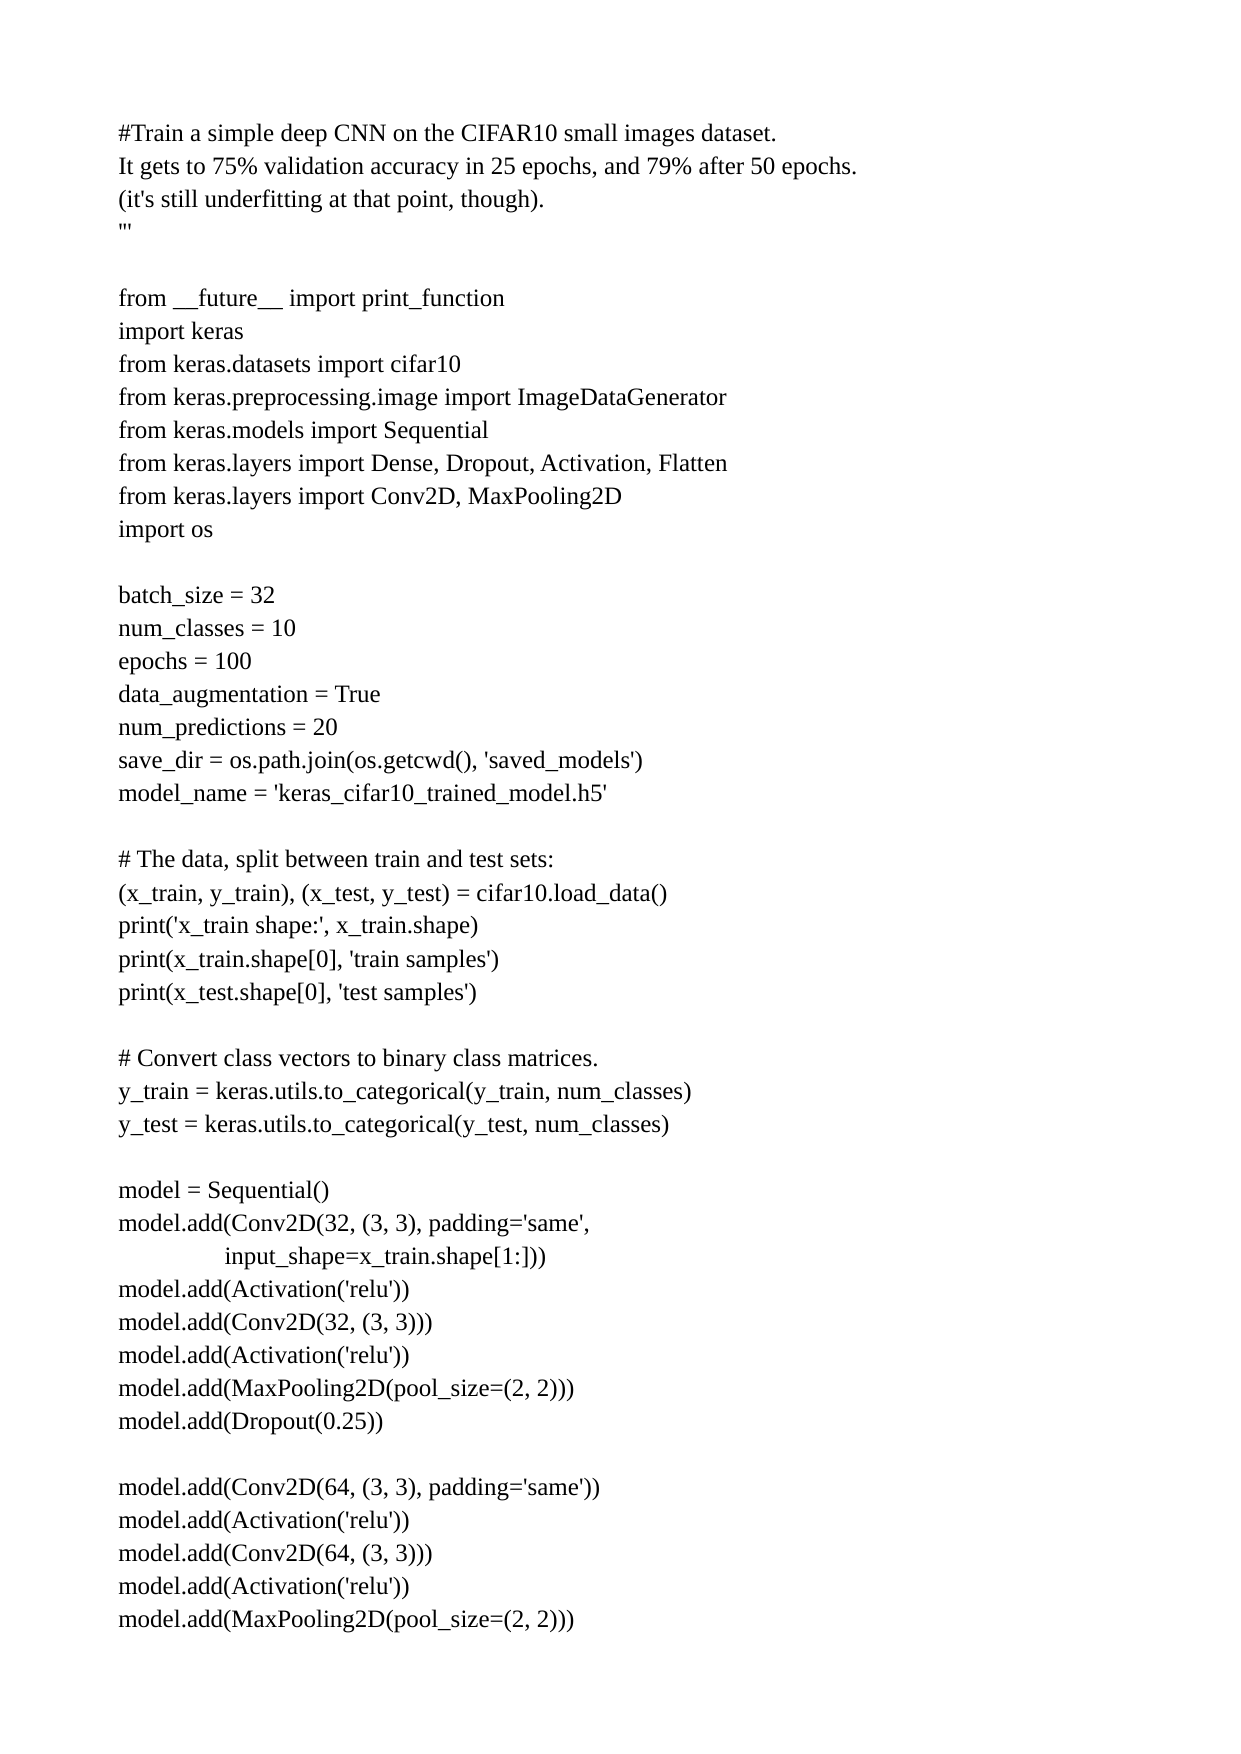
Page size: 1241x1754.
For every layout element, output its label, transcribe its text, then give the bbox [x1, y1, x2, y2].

text model.add(Activation('relu')) [118, 1340, 1122, 1369]
text num_classes = 10 [118, 613, 1122, 642]
text #Train a simple deep CNN on the CIFAR10 small images dataset. [118, 118, 1122, 147]
text epochs = 100 [118, 646, 1122, 675]
text (x_train, y_train), (x_test, y_test) = cifar10.load_data() [118, 878, 1122, 906]
text input_shape=x_train.shape[1:])) [118, 1241, 1122, 1269]
text It gets to 75% validation accuracy in 25 epochs, and 79% after 50 epochs. [118, 151, 1122, 180]
text model.add(Activation('relu')) [118, 1274, 1122, 1303]
text (it's still underfitting at that point, though). [118, 184, 1122, 213]
text import os [118, 514, 1122, 543]
text model.add(Conv2D(64, (3, 3), padding='same')) [118, 1472, 1122, 1501]
text print('x_train shape:', x_train.shape) [118, 911, 1122, 939]
text from keras.datasets import cifar10 [118, 349, 1122, 378]
text # Convert class vectors to binary class matrices. [118, 1043, 1122, 1071]
text model.add(Activation('relu')) [118, 1571, 1122, 1600]
text model.add(Conv2D(32, (3, 3))) [118, 1307, 1122, 1336]
text model.add(Dropout(0.25)) [118, 1406, 1122, 1435]
text model.add(Activation('relu')) [118, 1505, 1122, 1534]
text model.add(MaxPooling2D(pool_size=(2, 2))) [118, 1373, 1122, 1402]
text from keras.preprocessing.image import ImageDataGenerator [118, 382, 1122, 411]
text data_augmentation = True [118, 679, 1122, 708]
text from keras.layers import Conv2D, MaxPooling2D [118, 481, 1122, 510]
text model.add(Conv2D(32, (3, 3), padding='same', [118, 1208, 1122, 1237]
text print(x_test.shape[0], 'test samples') [118, 977, 1122, 1005]
text ''' [118, 217, 1122, 246]
text model = Sequential() [118, 1175, 1122, 1203]
text from __future__ import print_function [118, 283, 1122, 312]
text y_train = keras.utils.to_categorical(y_train, num_classes) [118, 1076, 1122, 1104]
text # The data, split between train and test sets: [118, 844, 1122, 873]
text model.add(MaxPooling2D(pool_size=(2, 2))) [118, 1604, 1122, 1633]
text y_test = keras.utils.to_categorical(y_test, num_classes) [118, 1109, 1122, 1137]
text from keras.models import Sequential [118, 415, 1122, 444]
text save_dir = os.path.join(os.getcwd(), 'saved_models') [118, 746, 1122, 774]
text from keras.layers import Dense, Dropout, Activation, Flatten [118, 448, 1122, 477]
text print(x_train.shape[0], 'train samples') [118, 944, 1122, 972]
text model.add(Conv2D(64, (3, 3))) [118, 1538, 1122, 1567]
text batch_size = 32 [118, 580, 1122, 609]
text num_predictions = 20 [118, 712, 1122, 741]
text import keras [118, 316, 1122, 345]
text model_name = 'keras_cifar10_trained_model.h5' [118, 778, 1122, 807]
